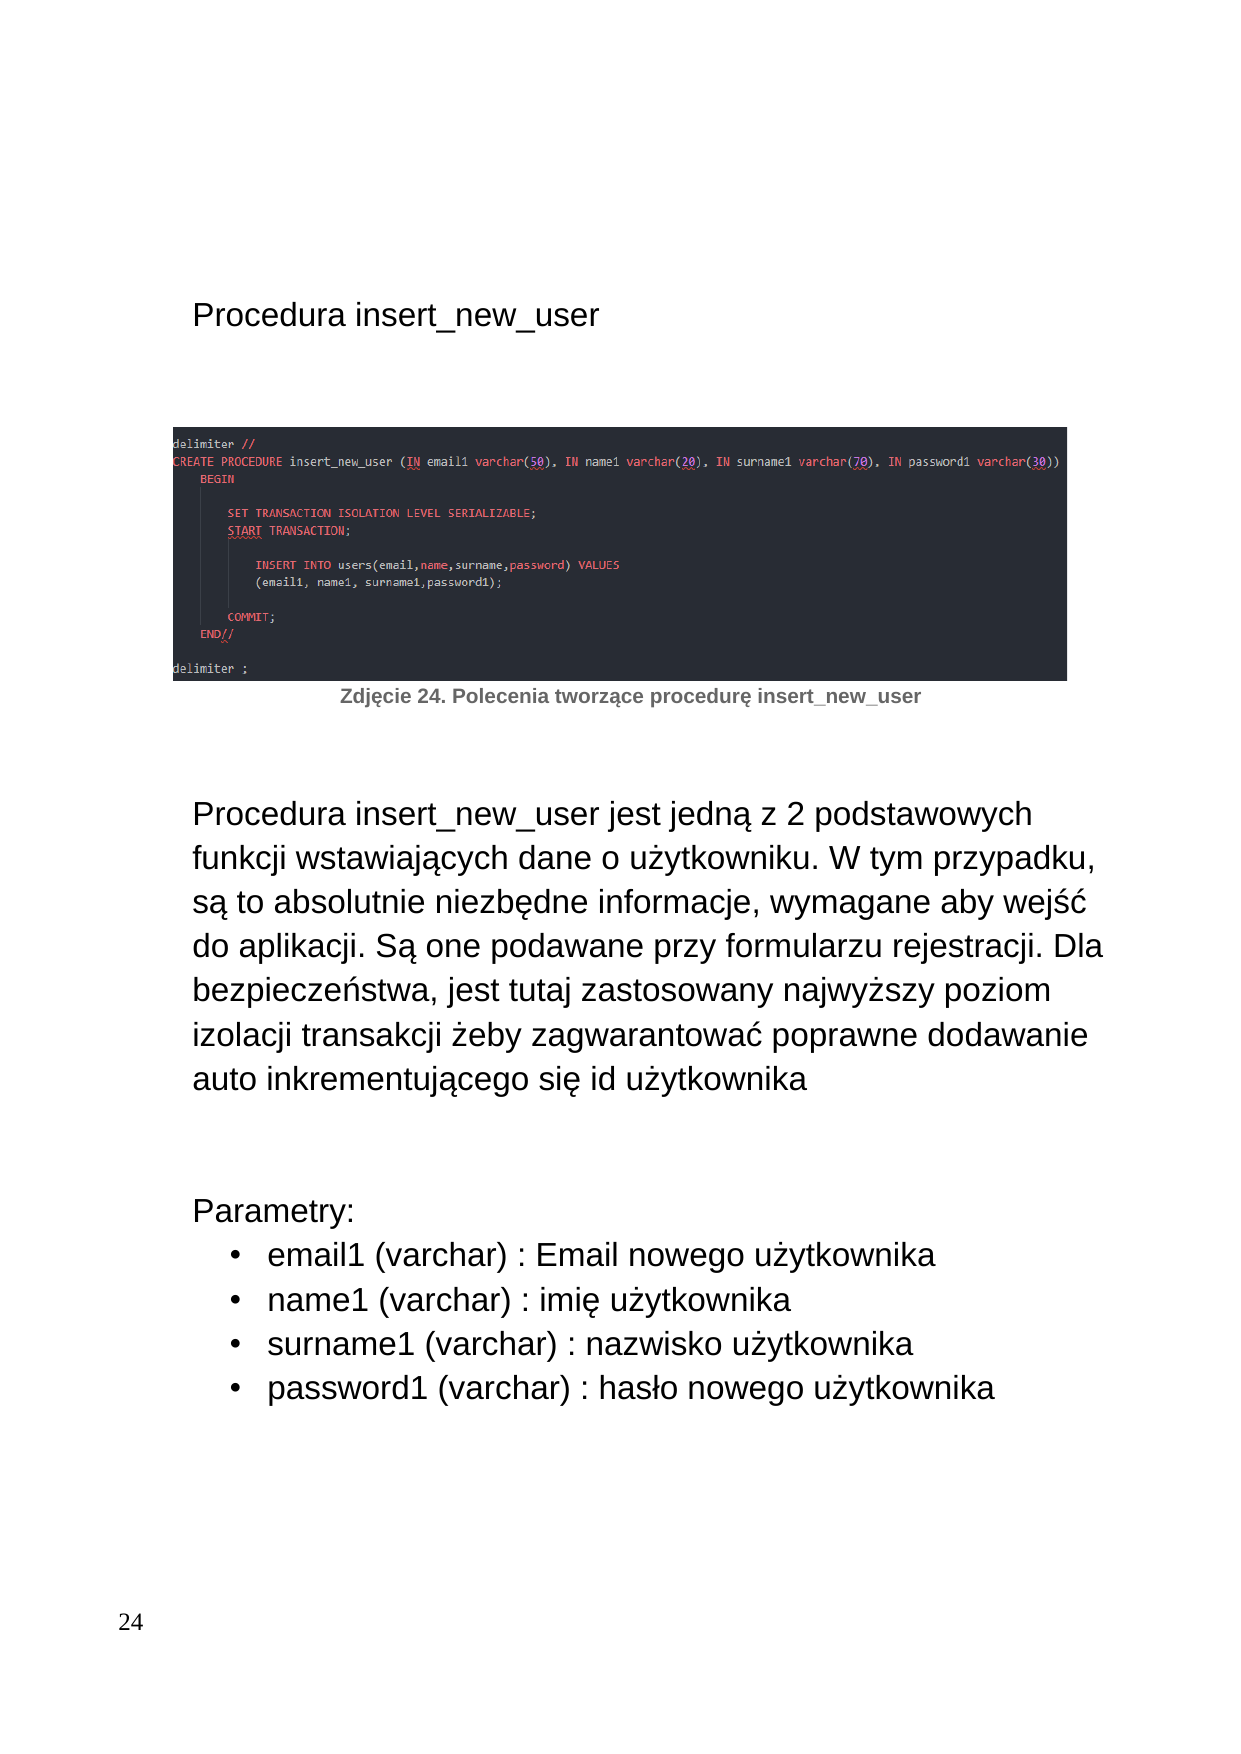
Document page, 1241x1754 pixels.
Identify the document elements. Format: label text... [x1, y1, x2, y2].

text Parametry: [118, 1191, 1122, 1230]
text Procedura insert_new_user jest jedną z 2 podstawowych funkcji wstawiających dane o użytkowniku. W tym przypadku, są to absolutnie niezbędne informacje, wymagane aby wejść do aplikacji. Są one podawane przy formularzu rejestracji. Dla bezpieczeństwa, jest tutaj zastosowany najwyższy poziom izolacji transakcji żeby zagwarantować poprawne dodawanie auto inkrementującego się id użytkownika [118, 794, 1122, 1097]
text Procedura insert_new_user [118, 295, 1122, 333]
text Zdjęcie 24. Polecenia tworzące procedurę insert_new_user [118, 427, 1122, 708]
list password1 (varchar) : hasło nowego użytkownika [229, 1368, 1122, 1407]
list name1 (varchar) : imię użytkownika [229, 1280, 1122, 1318]
list surname1 (varchar) : nazwisko użytkownika [229, 1324, 1122, 1363]
list email1 (varchar) : Email nowego użytkownika [229, 1236, 1122, 1274]
